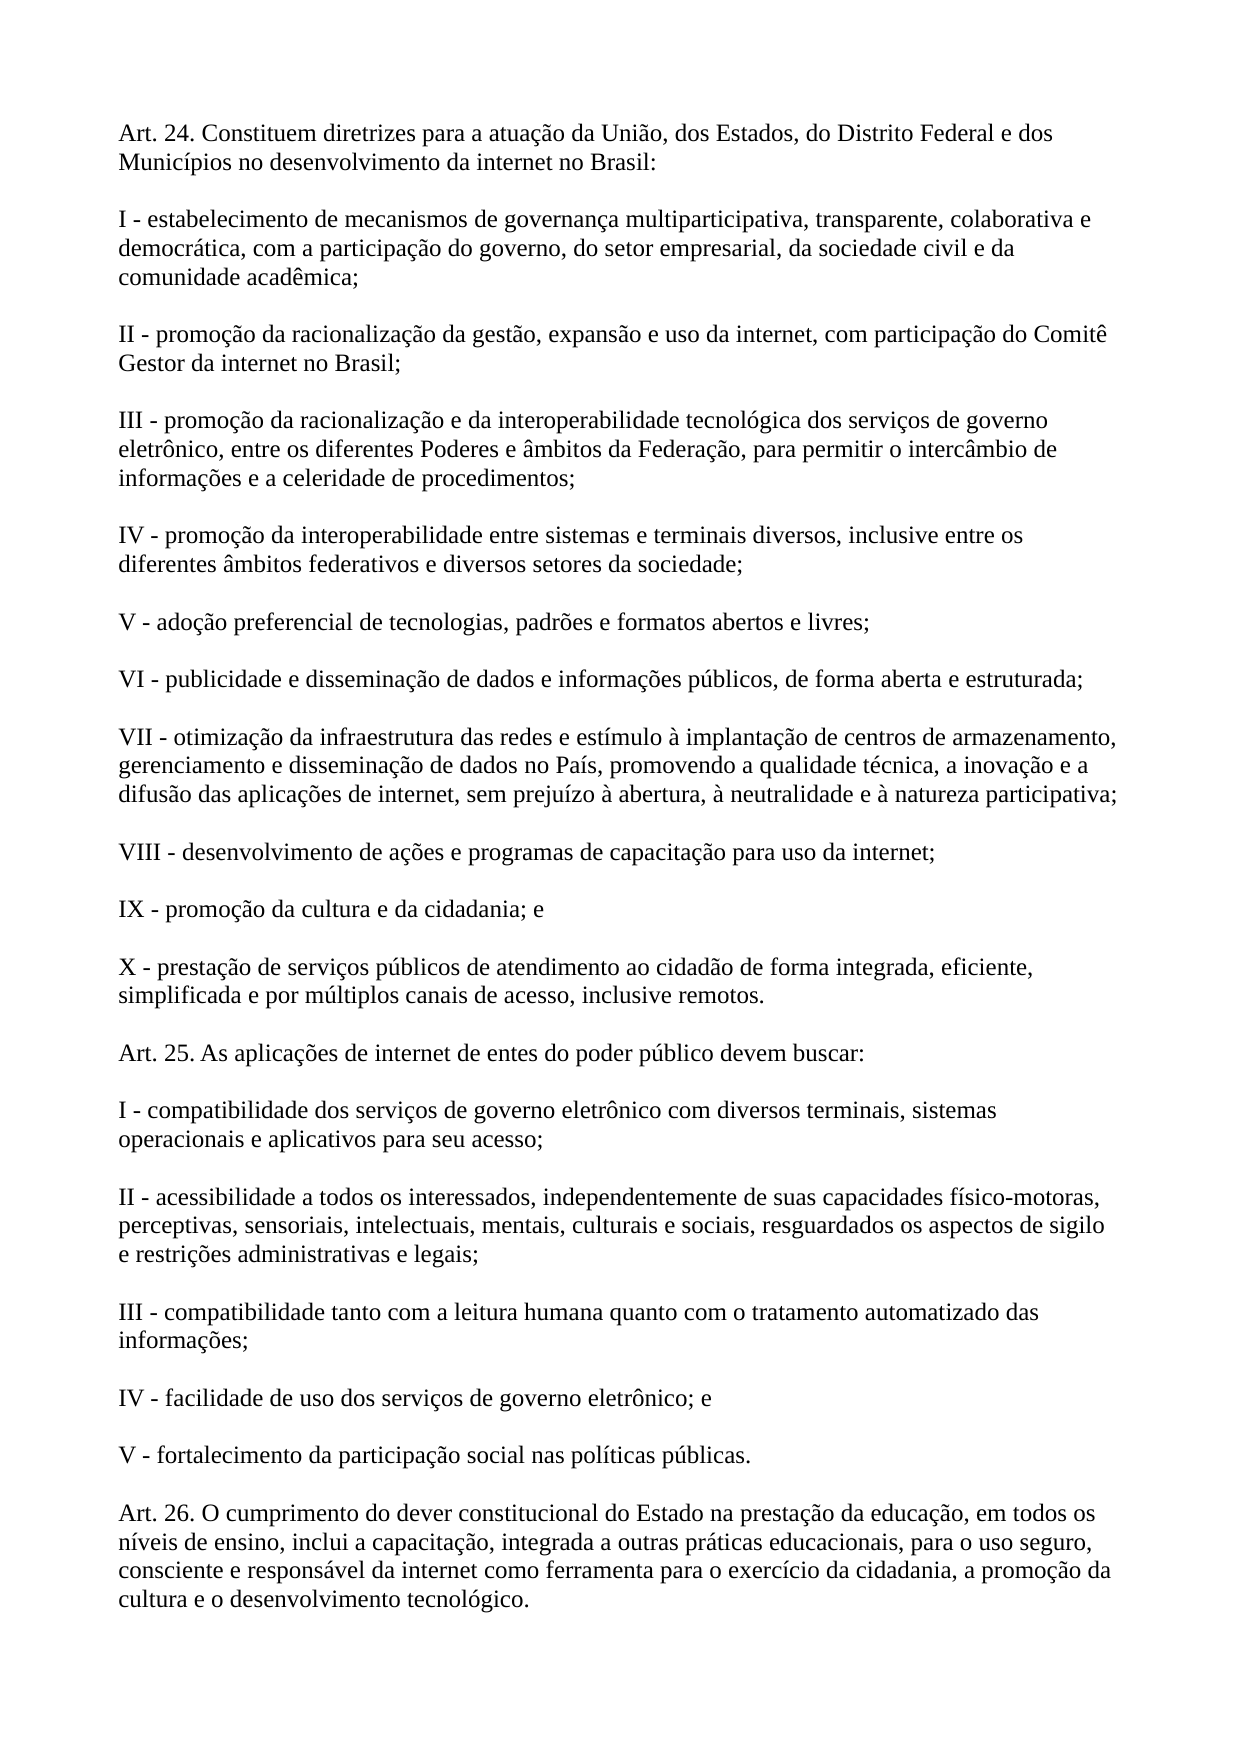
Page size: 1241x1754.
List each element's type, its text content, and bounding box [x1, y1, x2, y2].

text IV - facilidade de uso dos serviços de governo eletrônico; e [118, 1383, 1122, 1412]
text V - fortalecimento da participação social nas políticas públicas. [118, 1441, 1122, 1469]
text I - estabelecimento de mecanismos de governança multiparticipativa, transparente, colaborativa e democrática, com a participação do governo, do setor empresarial, da sociedade civil e da comunidade acadêmica; [118, 204, 1122, 291]
text IX - promoção da cultura e da cidadania; e [118, 894, 1122, 923]
text II - acessibilidade a todos os interessados, independentemente de suas capacidades físico-motoras, perceptivas, sensoriais, intelectuais, mentais, culturais e sociais, resguardados os aspectos de sigilo e restrições administrativas e legais; [118, 1182, 1122, 1268]
text VII - otimização da infraestrutura das redes e estímulo à implantação de centros de armazenamento, gerenciamento e disseminação de dados no País, promovendo a qualidade técnica, a inovação e a difusão das aplicações de internet, sem prejuízo à abertura, à neutralidade e à natureza participativa; [118, 722, 1122, 808]
text III - compatibilidade tanto com a leitura humana quanto com o tratamento automatizado das informações; [118, 1297, 1122, 1354]
text VIII - desenvolvimento de ações e programas de capacitação para uso da internet; [118, 837, 1122, 866]
text VI - publicidade e disseminação de dados e informações públicos, de forma aberta e estruturada; [118, 664, 1122, 693]
text IV - promoção da interoperabilidade entre sistemas e terminais diversos, inclusive entre os diferentes âmbitos federativos e diversos setores da sociedade; [118, 521, 1122, 578]
text V - adoção preferencial de tecnologias, padrões e formatos abertos e livres; [118, 607, 1122, 636]
text I - compatibilidade dos serviços de governo eletrônico com diversos terminais, sistemas operacionais e aplicativos para seu acesso; [118, 1096, 1122, 1153]
text Art. 24. Constituem diretrizes para a atuação da União, dos Estados, do Distrito Federal e dos Municípios no desenvolvimento da internet no Brasil: [118, 118, 1122, 176]
text Art. 26. O cumprimento do dever constitucional do Estado na prestação da educação, em todos os níveis de ensino, inclui a capacitação, integrada a outras práticas educacionais, para o uso seguro, consciente e responsável da internet como ferramenta para o exercício da cidadania, a promoção da cultura e o desenvolvimento tecnológico. [118, 1498, 1122, 1613]
text Art. 25. As aplicações de internet de entes do poder público devem buscar: [118, 1038, 1122, 1067]
text X - prestação de serviços públicos de atendimento ao cidadão de forma integrada, eficiente, simplificada e por múltiplos canais de acesso, inclusive remotos. [118, 952, 1122, 1009]
text II - promoção da racionalização da gestão, expansão e uso da internet, com participação do Comitê Gestor da internet no Brasil; [118, 319, 1122, 377]
text III - promoção da racionalização e da interoperabilidade tecnológica dos serviços de governo eletrônico, entre os diferentes Poderes e âmbitos da Federação, para permitir o intercâmbio de informações e a celeridade de procedimentos; [118, 406, 1122, 492]
